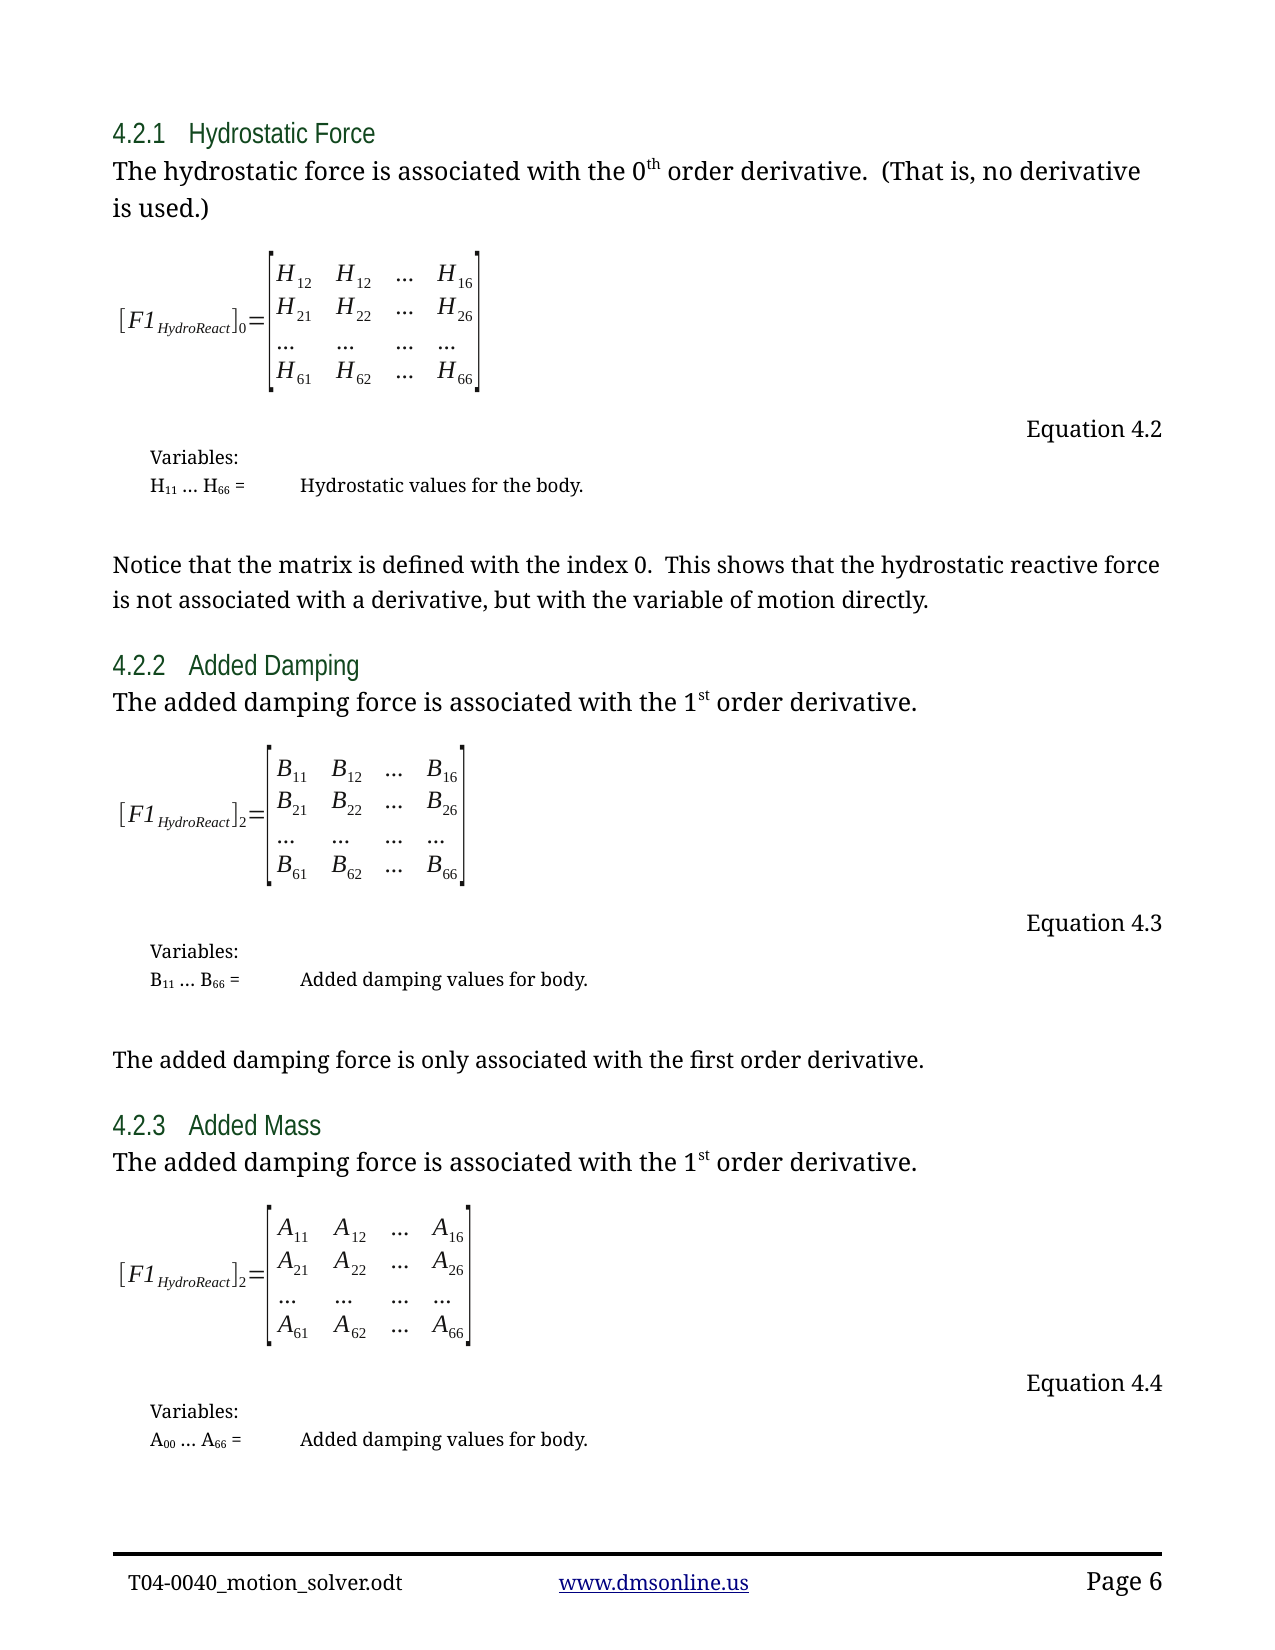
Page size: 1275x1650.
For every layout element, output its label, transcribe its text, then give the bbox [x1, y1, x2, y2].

text Variables: [150, 1398, 1162, 1423]
text H11 … H66 = Hydrostatic values for the body. [150, 472, 1162, 497]
text A00 … A66 = Added damping values for body. [150, 1426, 1162, 1451]
text The added damping force is associated with the 1st order derivative. [112, 1145, 1162, 1179]
subtitle Added Damping [112, 648, 1162, 682]
subtitle Added Mass [112, 1108, 1162, 1141]
subtitle Hydrostatic Force [112, 117, 1162, 150]
text Variables: [150, 938, 1162, 964]
text The hydrostatic force is associated with the 0th order derivative. (That is, no derivative is used.) [112, 153, 1162, 225]
text Equation 4.2 [112, 413, 1162, 444]
text Equation 4.3 [112, 907, 1162, 938]
text The added damping force is only associated with the first order derivative. [112, 1043, 1162, 1075]
text B11 … B66 = Added damping values for body. [150, 966, 1162, 992]
text The added damping force is associated with the 1st order derivative. [112, 685, 1162, 719]
text Notice that the matrix is defined with the index 0. This shows that the hydrostatic reactive force is not associated with a derivative, but with the variable of motion directly. [112, 549, 1162, 615]
text Variables: [150, 444, 1162, 469]
text Equation 4.4 [112, 1367, 1162, 1398]
